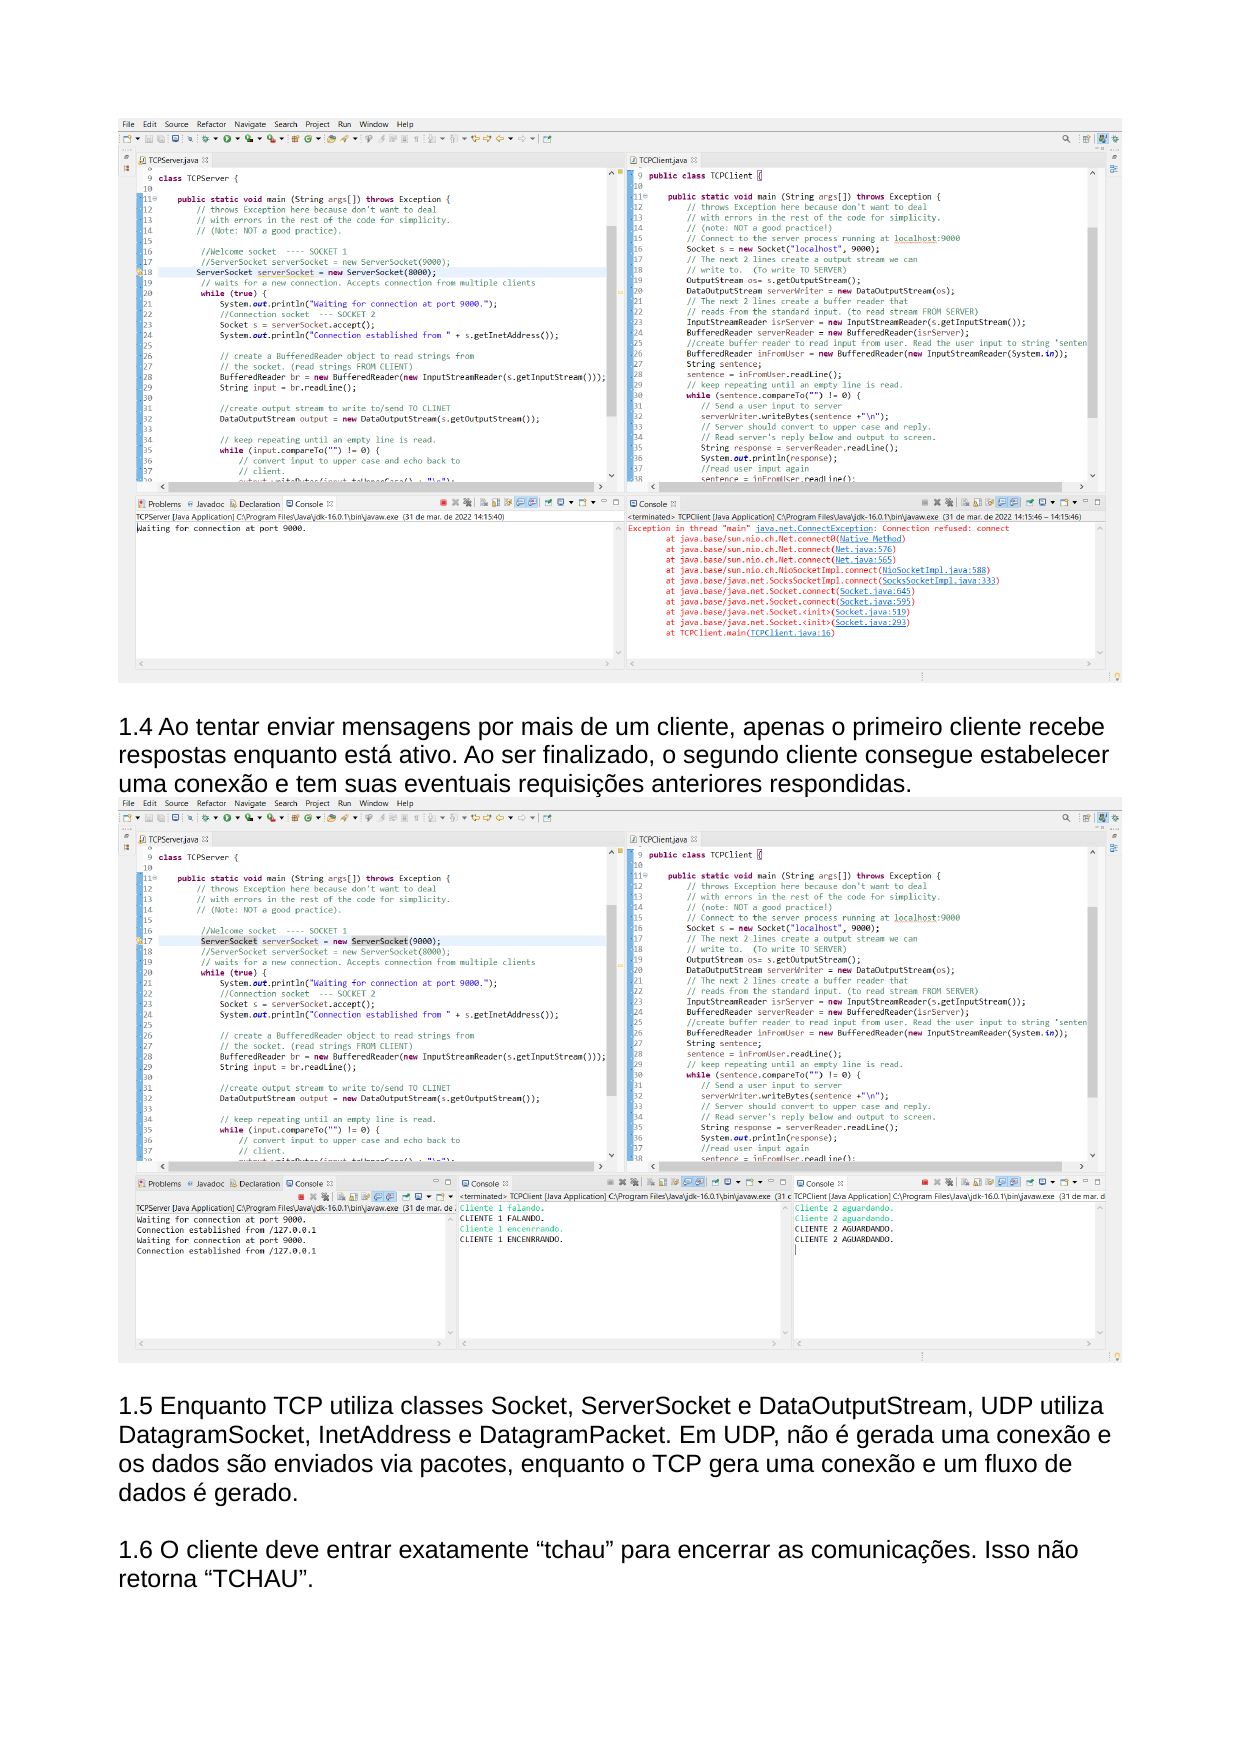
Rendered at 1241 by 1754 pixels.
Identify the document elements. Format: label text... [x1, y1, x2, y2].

picture [118, 118, 1123, 683]
text 1.6 O cliente deve entrar exatamente “tchau” para encerrar as comunicações. Isso não retorna “TCHAU”. [118, 1535, 1122, 1592]
text 1.5 Enquanto TCP utiliza classes Socket, ServerSocket e DataOutputStream, UDP utiliza DatagramSocket, InetAddress e DatagramPacket. Em UDP, não é gerada uma conexão e os dados são enviados via pacotes, enquanto o TCP gera uma conexão e um fluxo de dados é gerado. [118, 1391, 1122, 1506]
text 1.4 Ao tentar enviar mensagens por mais de um cliente, apenas o primeiro cliente recebe respostas enquanto está ativo. Ao ser finalizado, o segundo cliente consegue estabelecer uma conexão e tem suas eventuais requisições anteriores respondidas. [118, 712, 1122, 797]
picture [118, 797, 1123, 1363]
